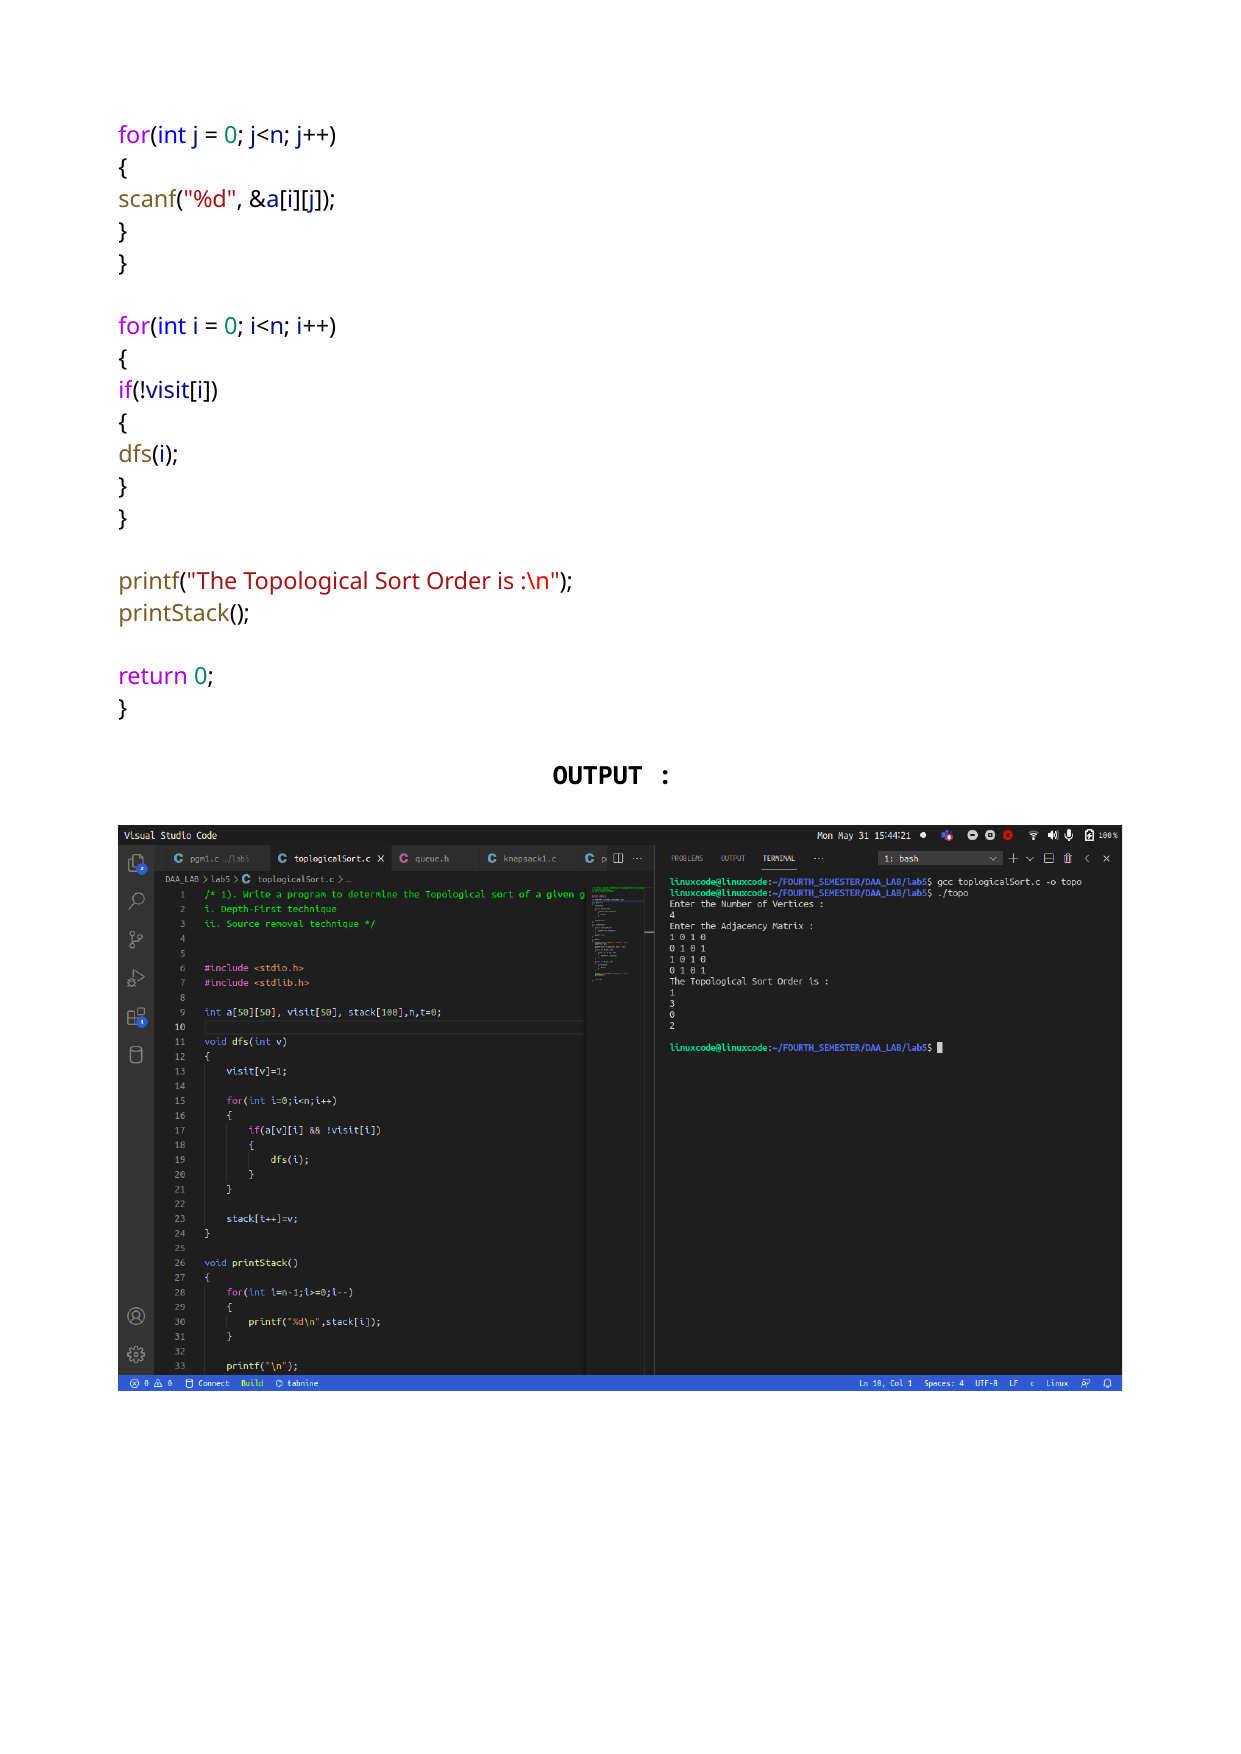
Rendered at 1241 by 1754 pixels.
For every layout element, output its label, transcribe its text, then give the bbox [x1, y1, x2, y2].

text } [118, 214, 1122, 246]
text for(int i = 0; i<n; i++) [118, 309, 1122, 341]
text { [118, 150, 1122, 182]
text scanf("%d", &a[i][j]); [118, 182, 1122, 214]
text } [118, 501, 1122, 533]
text OUTPUT : [118, 758, 1122, 792]
text { [118, 405, 1122, 437]
text } [118, 692, 1122, 723]
text if(!visit[i]) [118, 373, 1122, 405]
text } [118, 469, 1122, 501]
text dfs(i); [118, 437, 1122, 469]
text for(int j = 0; j<n; j++) [118, 118, 1122, 150]
text printStack(); [118, 596, 1122, 628]
text return 0; [118, 659, 1122, 692]
picture [118, 825, 1123, 1391]
text printf("The Topological Sort Order is :\n"); [118, 564, 1122, 596]
text } [118, 246, 1122, 278]
text { [118, 341, 1122, 373]
